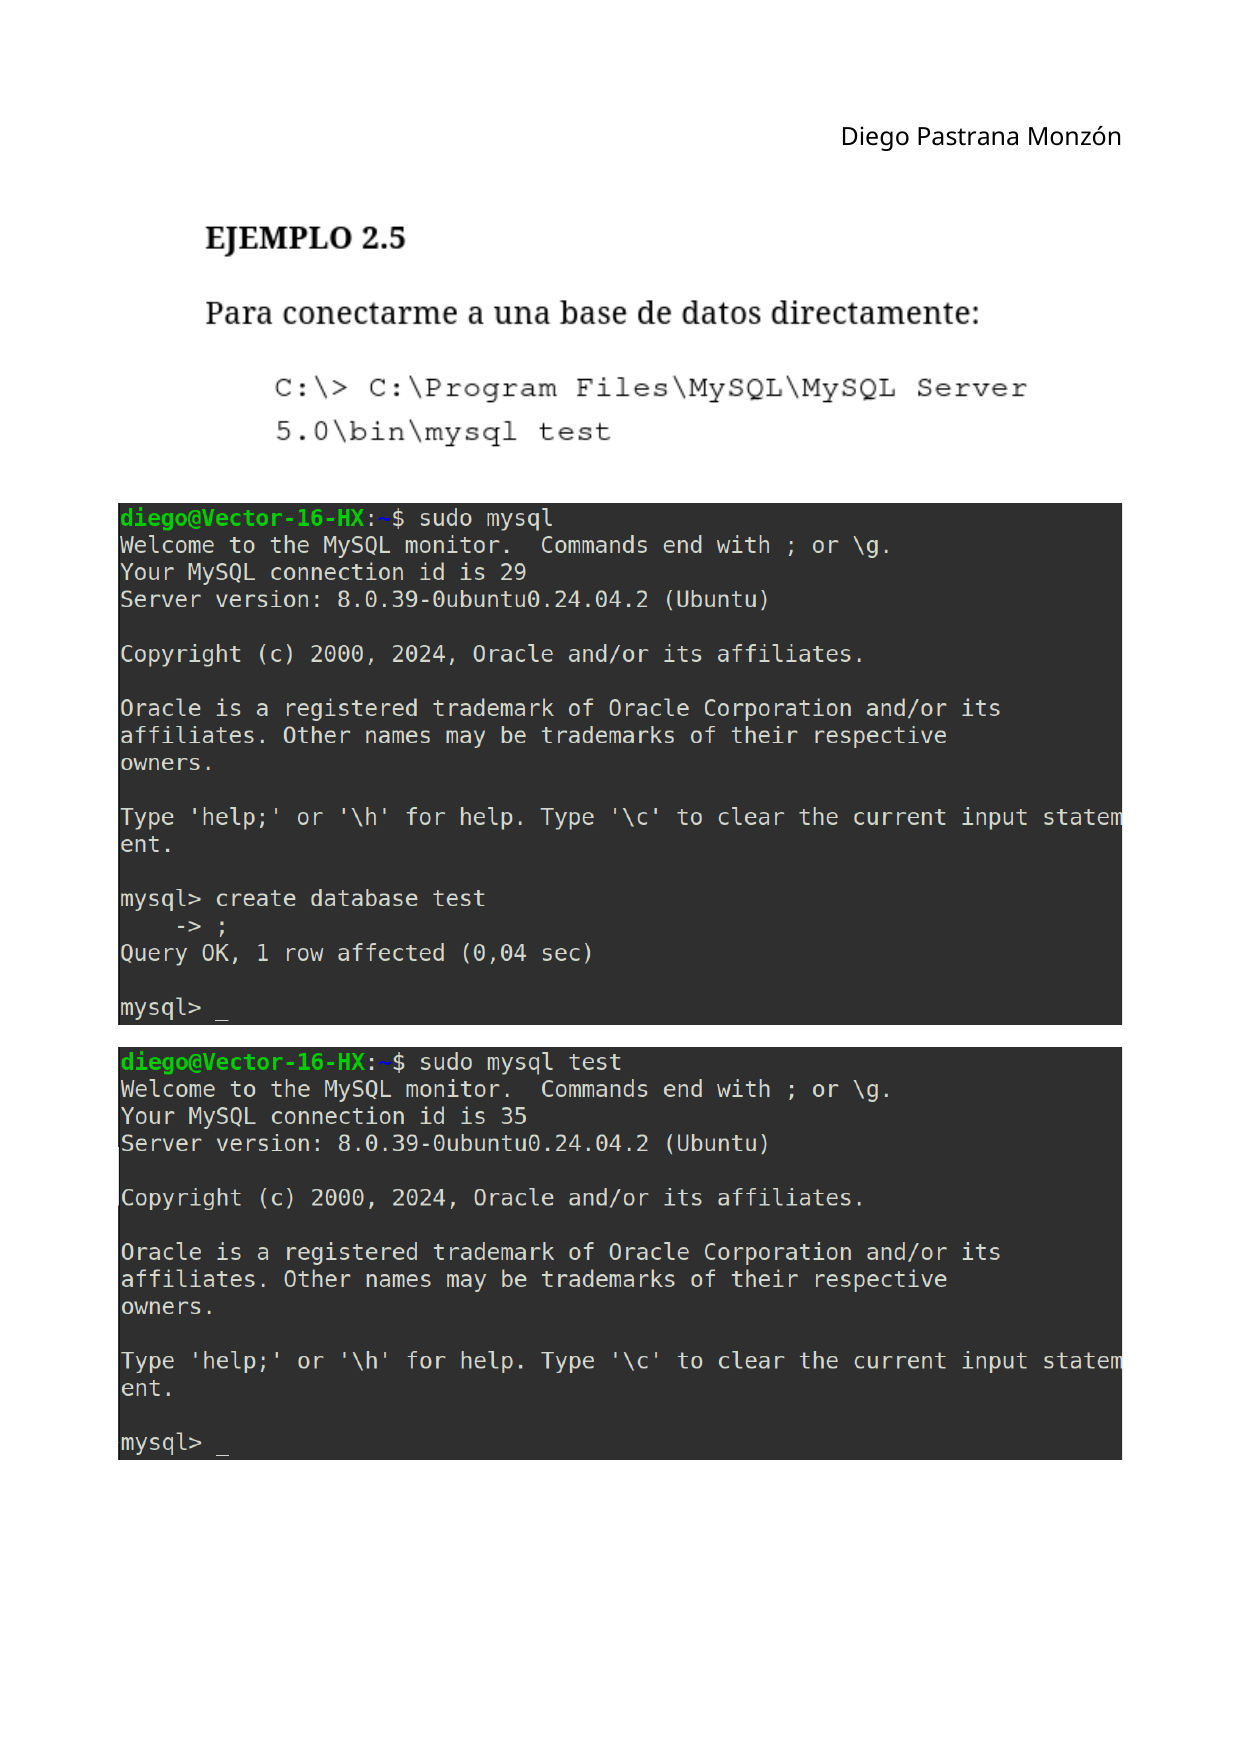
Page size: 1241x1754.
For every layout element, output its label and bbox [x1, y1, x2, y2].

picture [180, 205, 1060, 481]
picture [118, 503, 1123, 1025]
picture [118, 1047, 1123, 1460]
